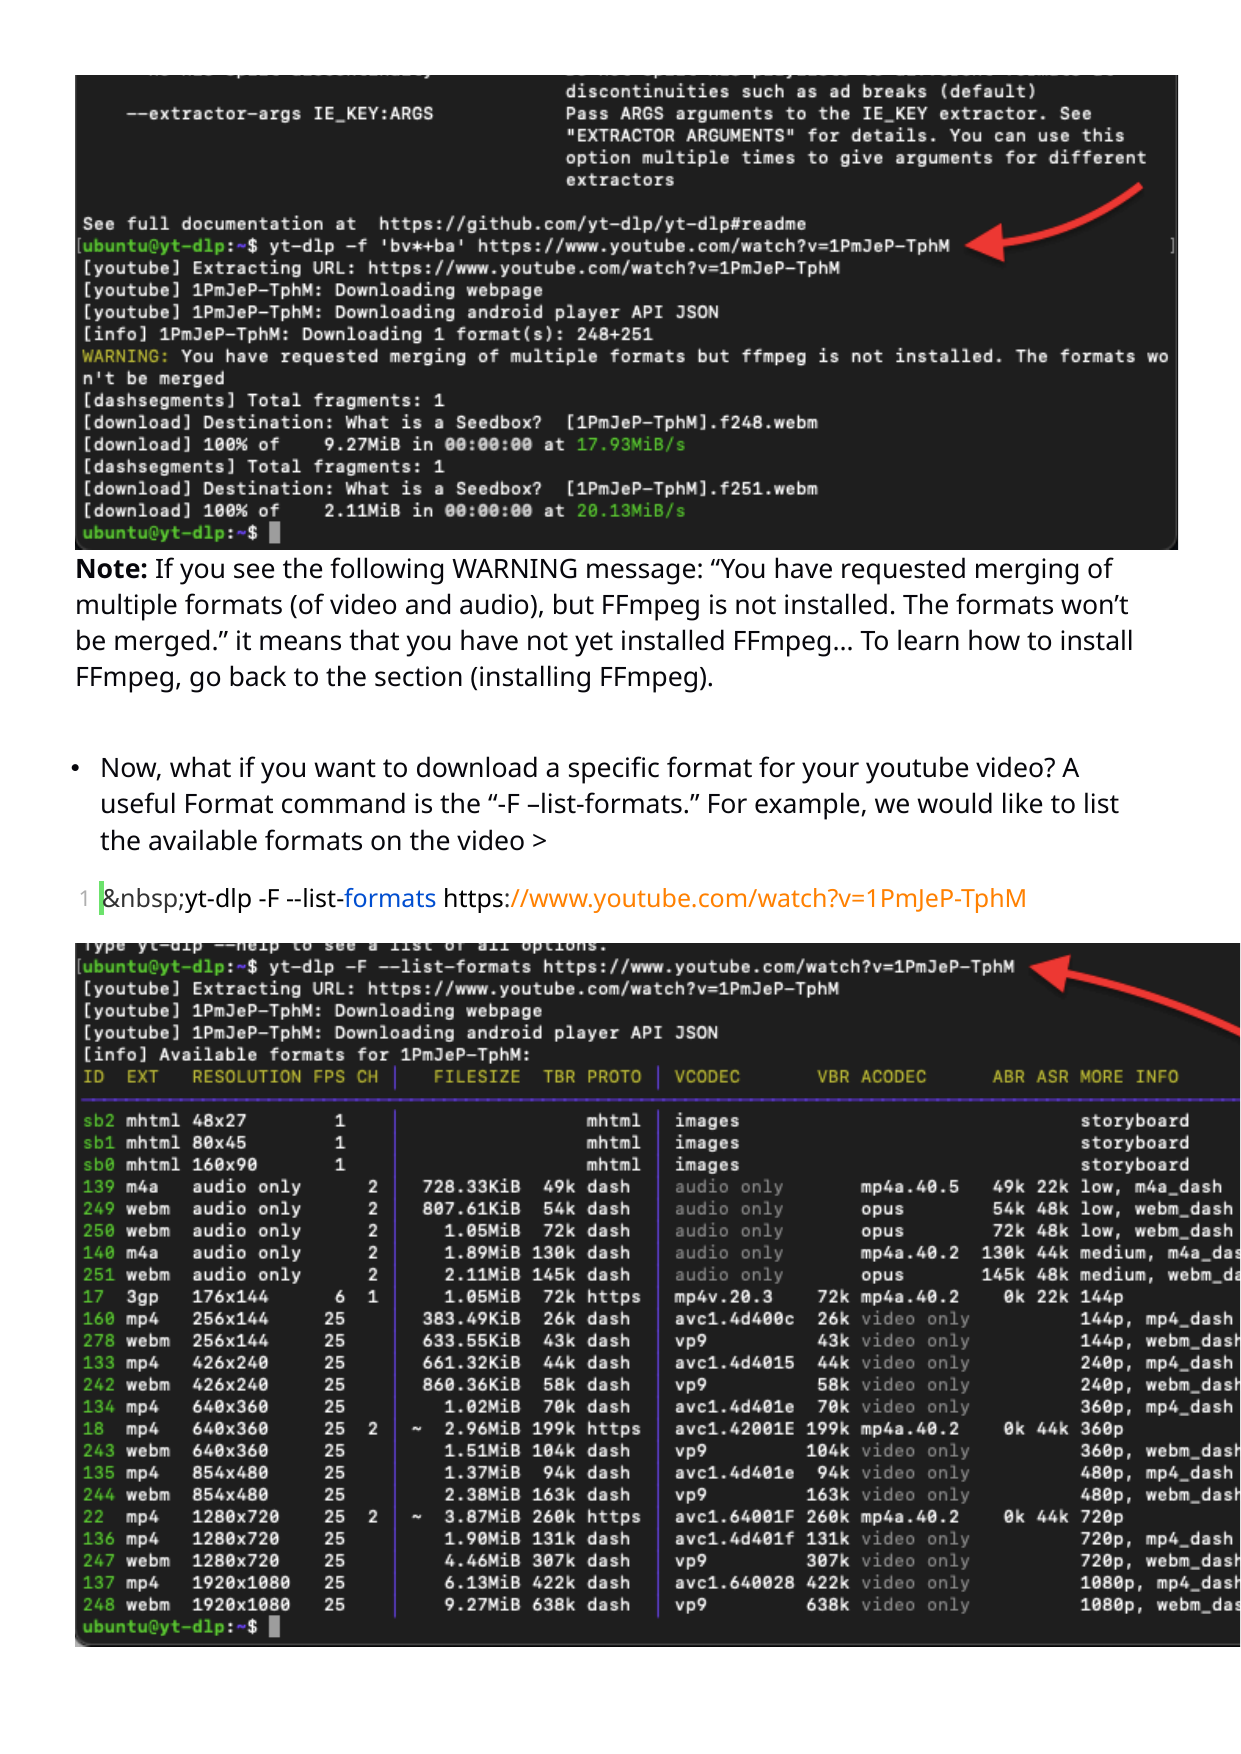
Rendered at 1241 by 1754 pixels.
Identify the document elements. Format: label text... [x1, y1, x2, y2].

picture [75, 75, 1179, 550]
table_header 1 [75, 881, 99, 915]
text Note: If you see the following WARNING message: “You have requested merging of multiple formats (of video and audio), but FFmpeg is not installed. The formats won’t be merged.” it means that you have not yet installed FFmpeg… To learn how to install FFmpeg, go back to the section (installing FFmpeg). [75, 550, 1165, 694]
table_header &nbsp;yt-dlp -F --list-formats https://www.youtube.com/watch?v=1PmJeP-TphM [104, 881, 1101, 915]
picture [75, 943, 1241, 1647]
list Now, what if you want to download a specific format for your youtube video? A useful Format command is the “-F –list-formats.” For example, we would like to list the available formats on the video > [75, 749, 1140, 858]
